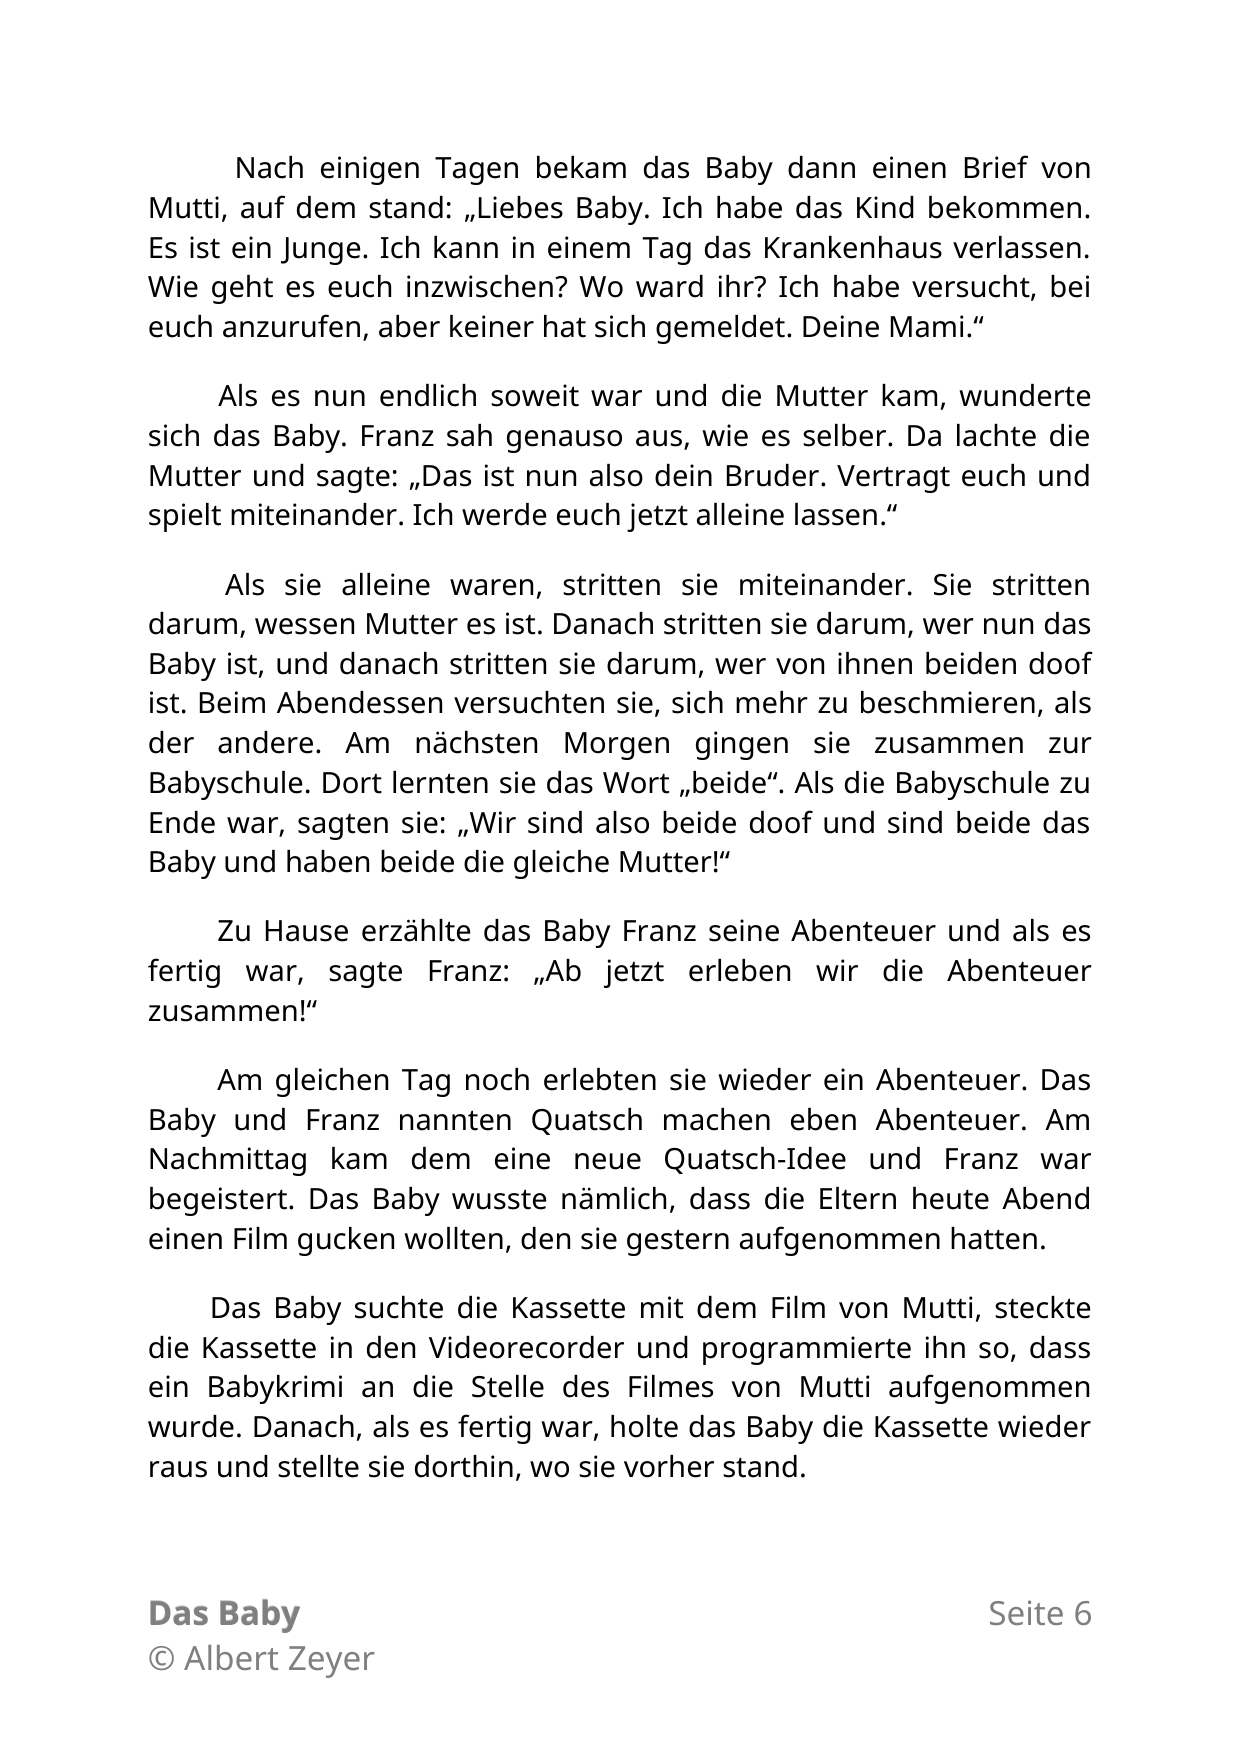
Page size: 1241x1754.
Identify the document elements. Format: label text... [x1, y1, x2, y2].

text Als sie alleine waren, stritten sie miteinander. Sie stritten darum, wessen Mutter es ist. Danach stritten sie darum, wer nun das Baby ist, und danach stritten sie darum, wer von ihnen beiden doof ist. Beim Abendessen versuchten sie, sich mehr zu beschmieren, als der andere. Am nächsten Morgen gingen sie zusammen zur Babyschule. Dort lernten sie das Wort „beide“. Als die Babyschule zu Ende war, sagten sie: „Wir sind also beide doof und sind beide das Baby und haben beide die gleiche Mutter!“ [148, 564, 1092, 881]
text Zu Hause erzählte das Baby Franz seine Abenteuer und als es fertig war, sagte Franz: „Ab jetzt erleben wir die Abenteuer zusammen!“ [148, 911, 1092, 1030]
text Als es nun endlich soweit war und die Mutter kam, wunderte sich das Baby. Franz sah genauso aus, wie es selber. Da lachte die Mutter und sagte: „Das ist nun also dein Bruder. Vertragt euch und spielt miteinander. Ich werde euch jetzt alleine lassen.“ [148, 376, 1092, 534]
text Am gleichen Tag noch erlebten sie wieder ein Abenteuer. Das Baby und Franz nannten Quatsch machen eben Abenteuer. Am Nachmittag kam dem eine neue Quatsch-Idee und Franz war begeistert. Das Baby wusste nämlich, dass die Eltern heute Abend einen Film gucken wollten, den sie gestern aufgenommen hatten. [148, 1059, 1092, 1258]
text Das Baby suchte die Kassette mit dem Film von Mutti, steckte die Kassette in den Videorecorder und programmierte ihn so, dass ein Babykrimi an die Stelle des Filmes von Mutti aufgenommen wurde. Danach, als es fertig war, holte das Baby die Kassette wieder raus und stellte sie dorthin, wo sie vorher stand. [148, 1287, 1092, 1486]
text Nach einigen Tagen bekam das Baby dann einen Brief von Mutti, auf dem stand: „Liebes Baby. Ich habe das Kind bekommen. Es ist ein Junge. Ich kann in einem Tag das Krankenhaus verlassen. Wie geht es euch inzwischen? Wo ward ihr? Ich habe versucht, bei euch anzurufen, aber keiner hat sich gemeldet. Deine Mami.“ [148, 148, 1092, 346]
